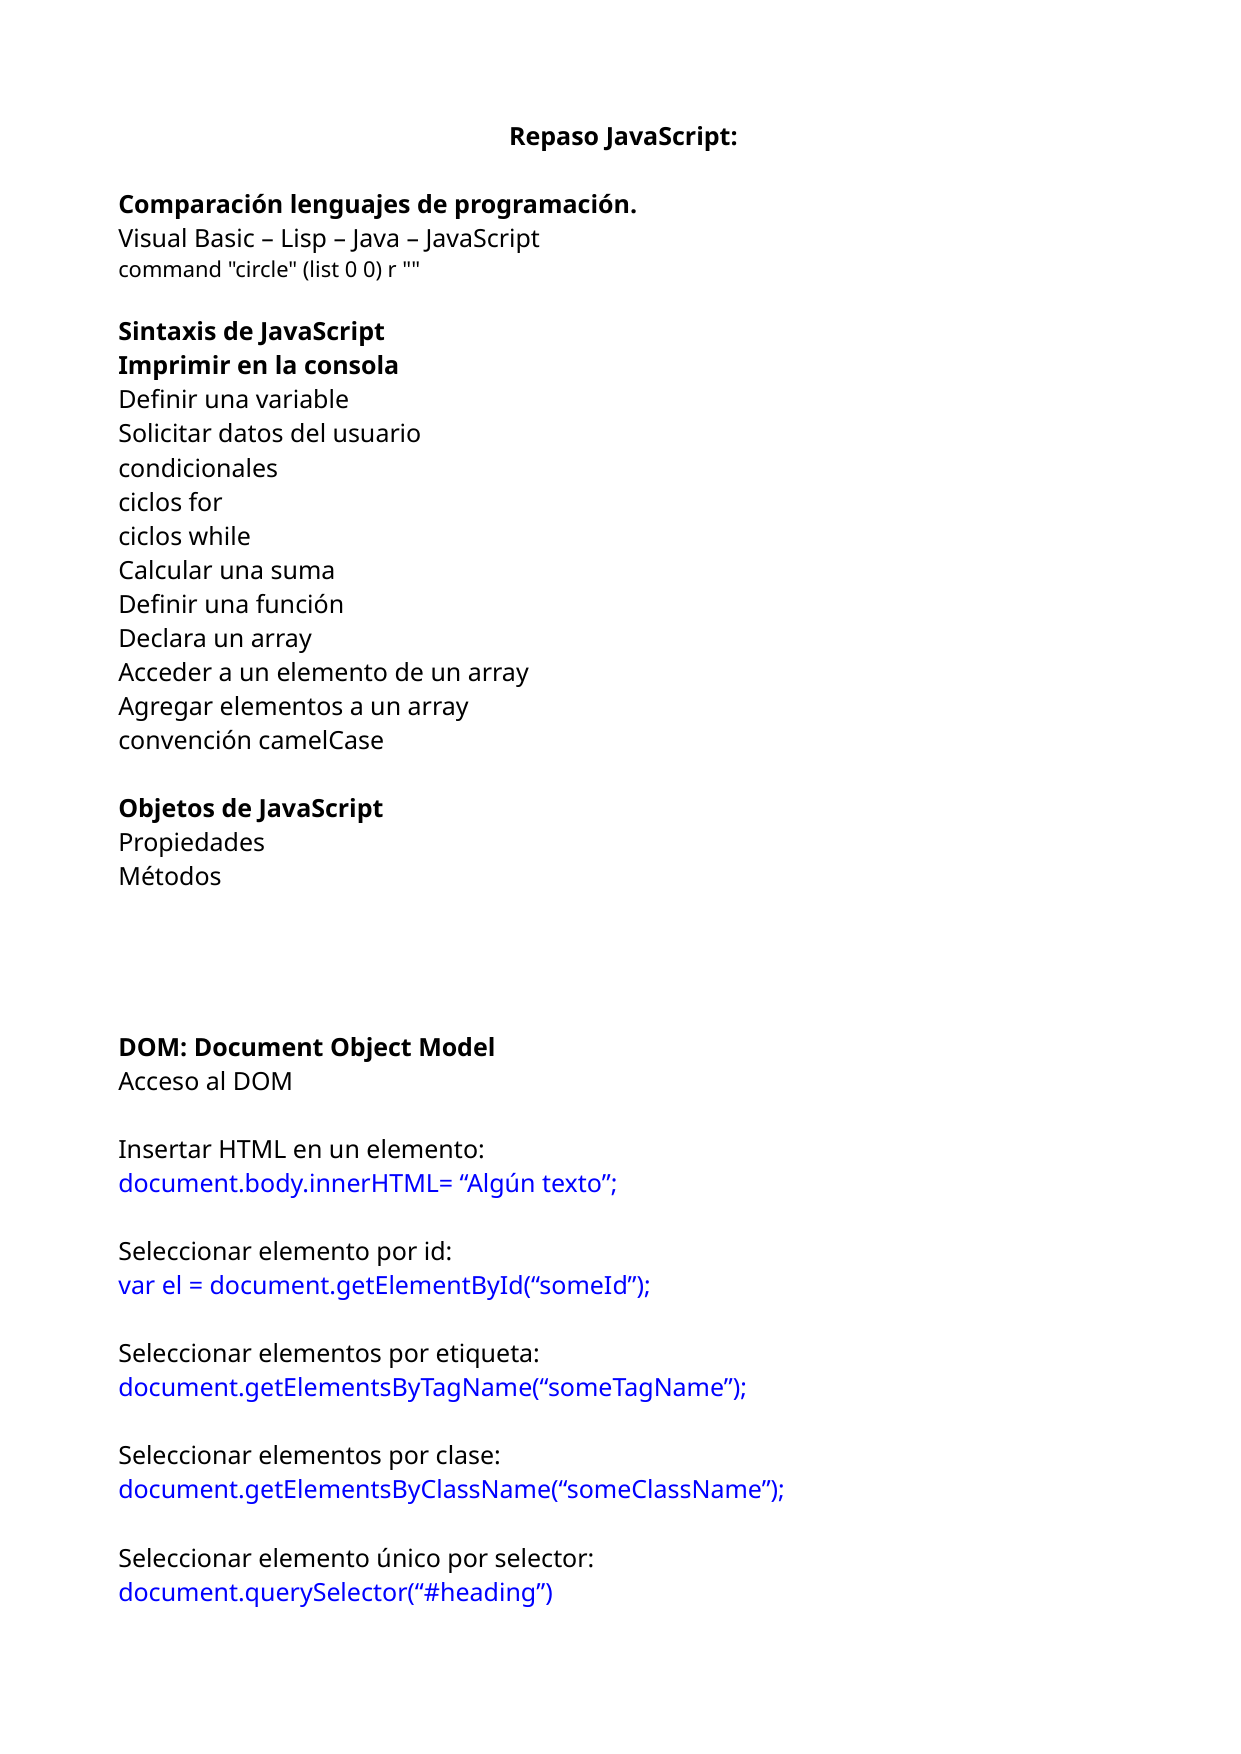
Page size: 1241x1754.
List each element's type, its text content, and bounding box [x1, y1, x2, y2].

text Insertar HTML en un elemento: [118, 1131, 1122, 1166]
text Seleccionar elemento único por selector: [118, 1540, 1122, 1574]
text Sintaxis de JavaScript [118, 314, 1122, 348]
text Seleccionar elemento por id: [118, 1234, 1122, 1268]
text ciclos for [118, 484, 1122, 518]
text Comparación lenguajes de programación. [118, 186, 1122, 220]
text command "circle" (list 0 0) r "" [118, 254, 1122, 284]
text Imprimir en la consola [118, 348, 1122, 382]
text Métodos [118, 859, 1122, 893]
text Acceder a un elemento de un array [118, 654, 1122, 689]
text document.body.innerHTML= “Algún texto”; [118, 1166, 1122, 1199]
text Visual Basic – Lisp – Java – JavaScript [118, 220, 1122, 254]
text document.getElementsByTagName(“someTagName”); [118, 1370, 1122, 1404]
text Solicitar datos del usuario [118, 416, 1122, 450]
text Agregar elementos a un array [118, 689, 1122, 723]
text Acceso al DOM [118, 1063, 1122, 1097]
text DOM: Document Object Model [118, 1029, 1122, 1063]
text ciclos while [118, 518, 1122, 552]
text Declara un array [118, 621, 1122, 654]
text var el = document.getElementById(“someId”); [118, 1268, 1122, 1302]
text document.getElementsByClassName(“someClassName”); [118, 1472, 1122, 1506]
text Calcular una suma [118, 552, 1122, 586]
text Propiedades [118, 825, 1122, 859]
text document.querySelector(“#heading”) [118, 1574, 1122, 1608]
text Seleccionar elementos por clase: [118, 1438, 1122, 1472]
text Objetos de JavaScript [118, 791, 1122, 825]
text convención camelCase [118, 723, 1122, 757]
text Repaso JavaScript: [118, 118, 1122, 152]
text condicionales [118, 450, 1122, 484]
text Definir una variable [118, 382, 1122, 416]
text Seleccionar elementos por etiqueta: [118, 1336, 1122, 1370]
text Definir una función [118, 586, 1122, 621]
